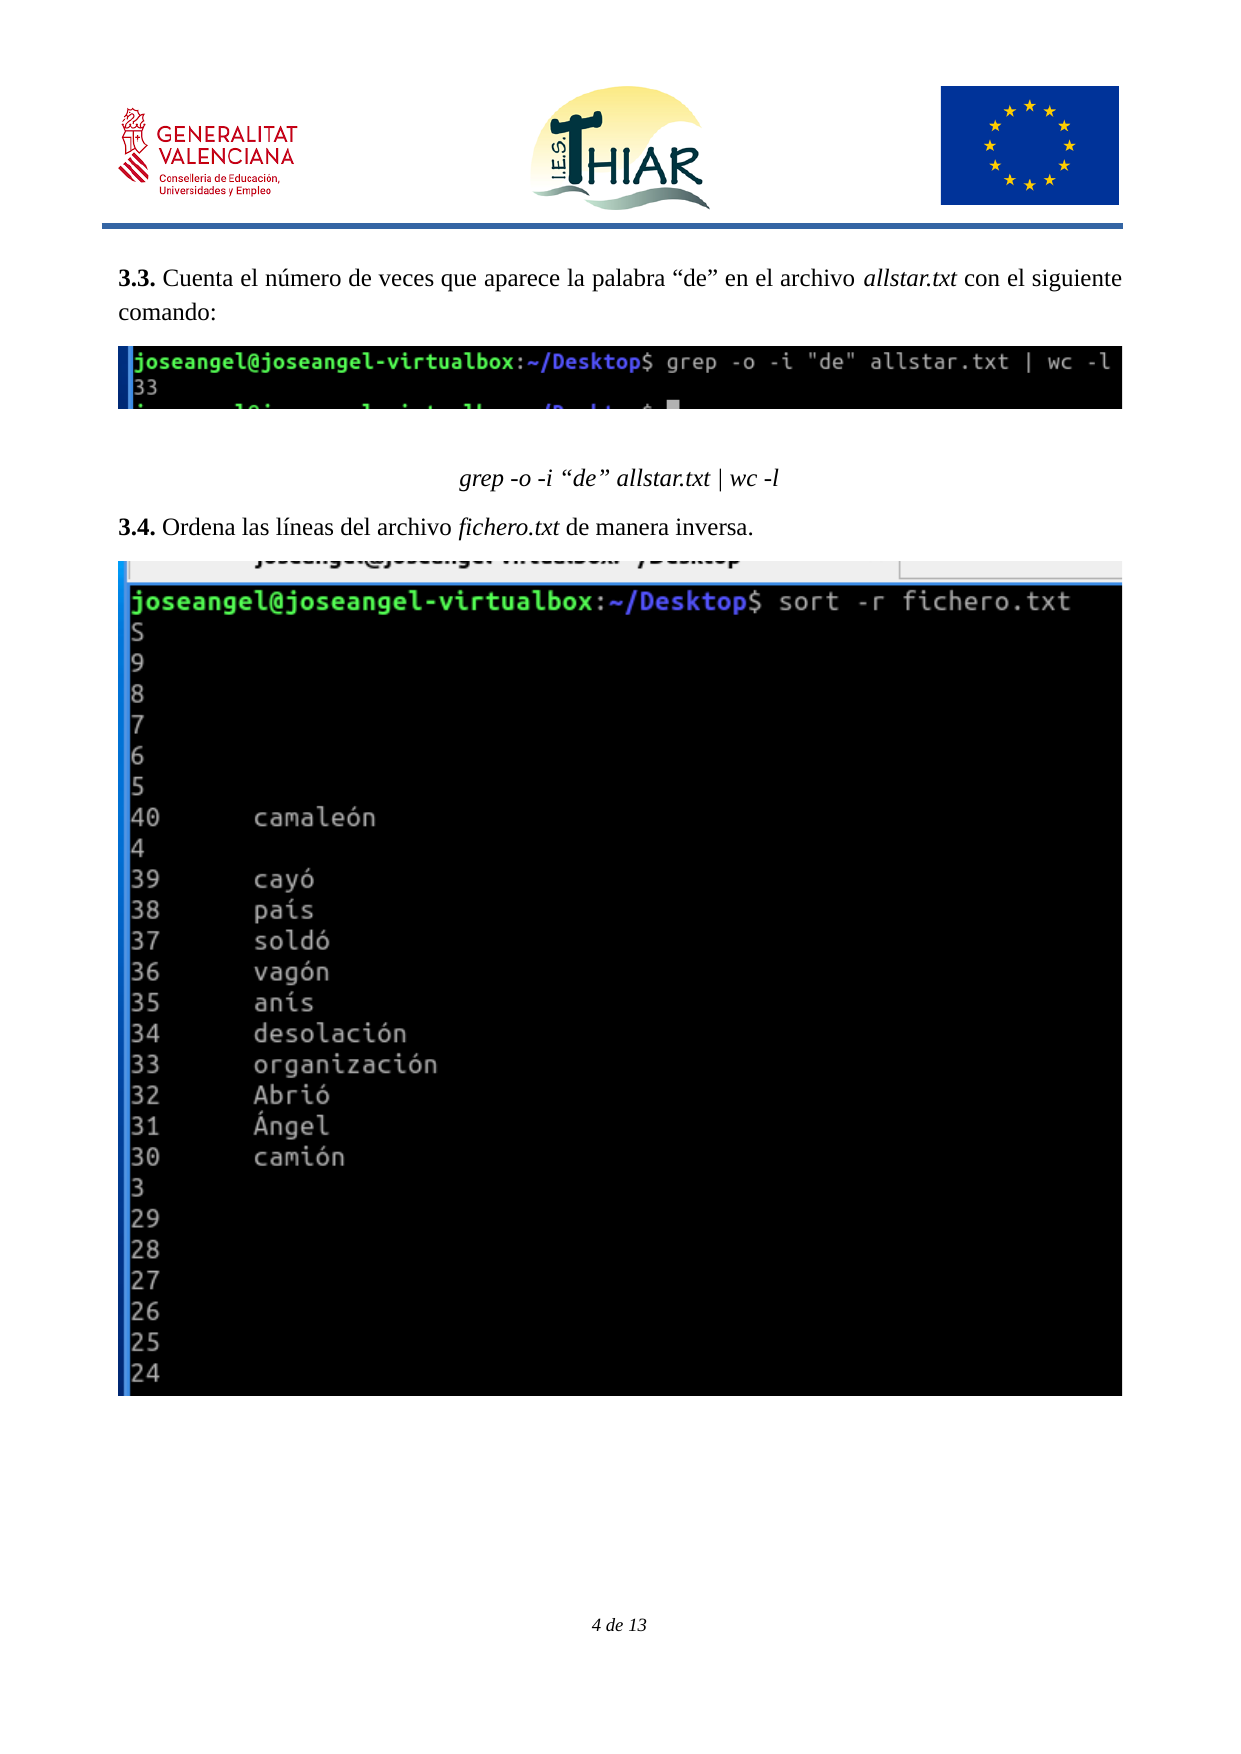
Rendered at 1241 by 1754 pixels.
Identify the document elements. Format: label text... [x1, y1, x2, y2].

picture [118, 346, 1123, 409]
picture [118, 561, 1123, 1396]
picture [530, 86, 710, 210]
picture [112, 103, 308, 206]
text 3.4. Ordena las líneas del archivo fichero.txt de manera inversa. [118, 512, 1122, 541]
text grep -o -i “de” allstar.txt | wc -l [118, 463, 1122, 492]
picture [940, 86, 1119, 205]
text 3.3. Cuenta el número de veces que aparece la palabra “de” en el archivo allstar.txt con el siguiente comando: [118, 263, 1122, 326]
